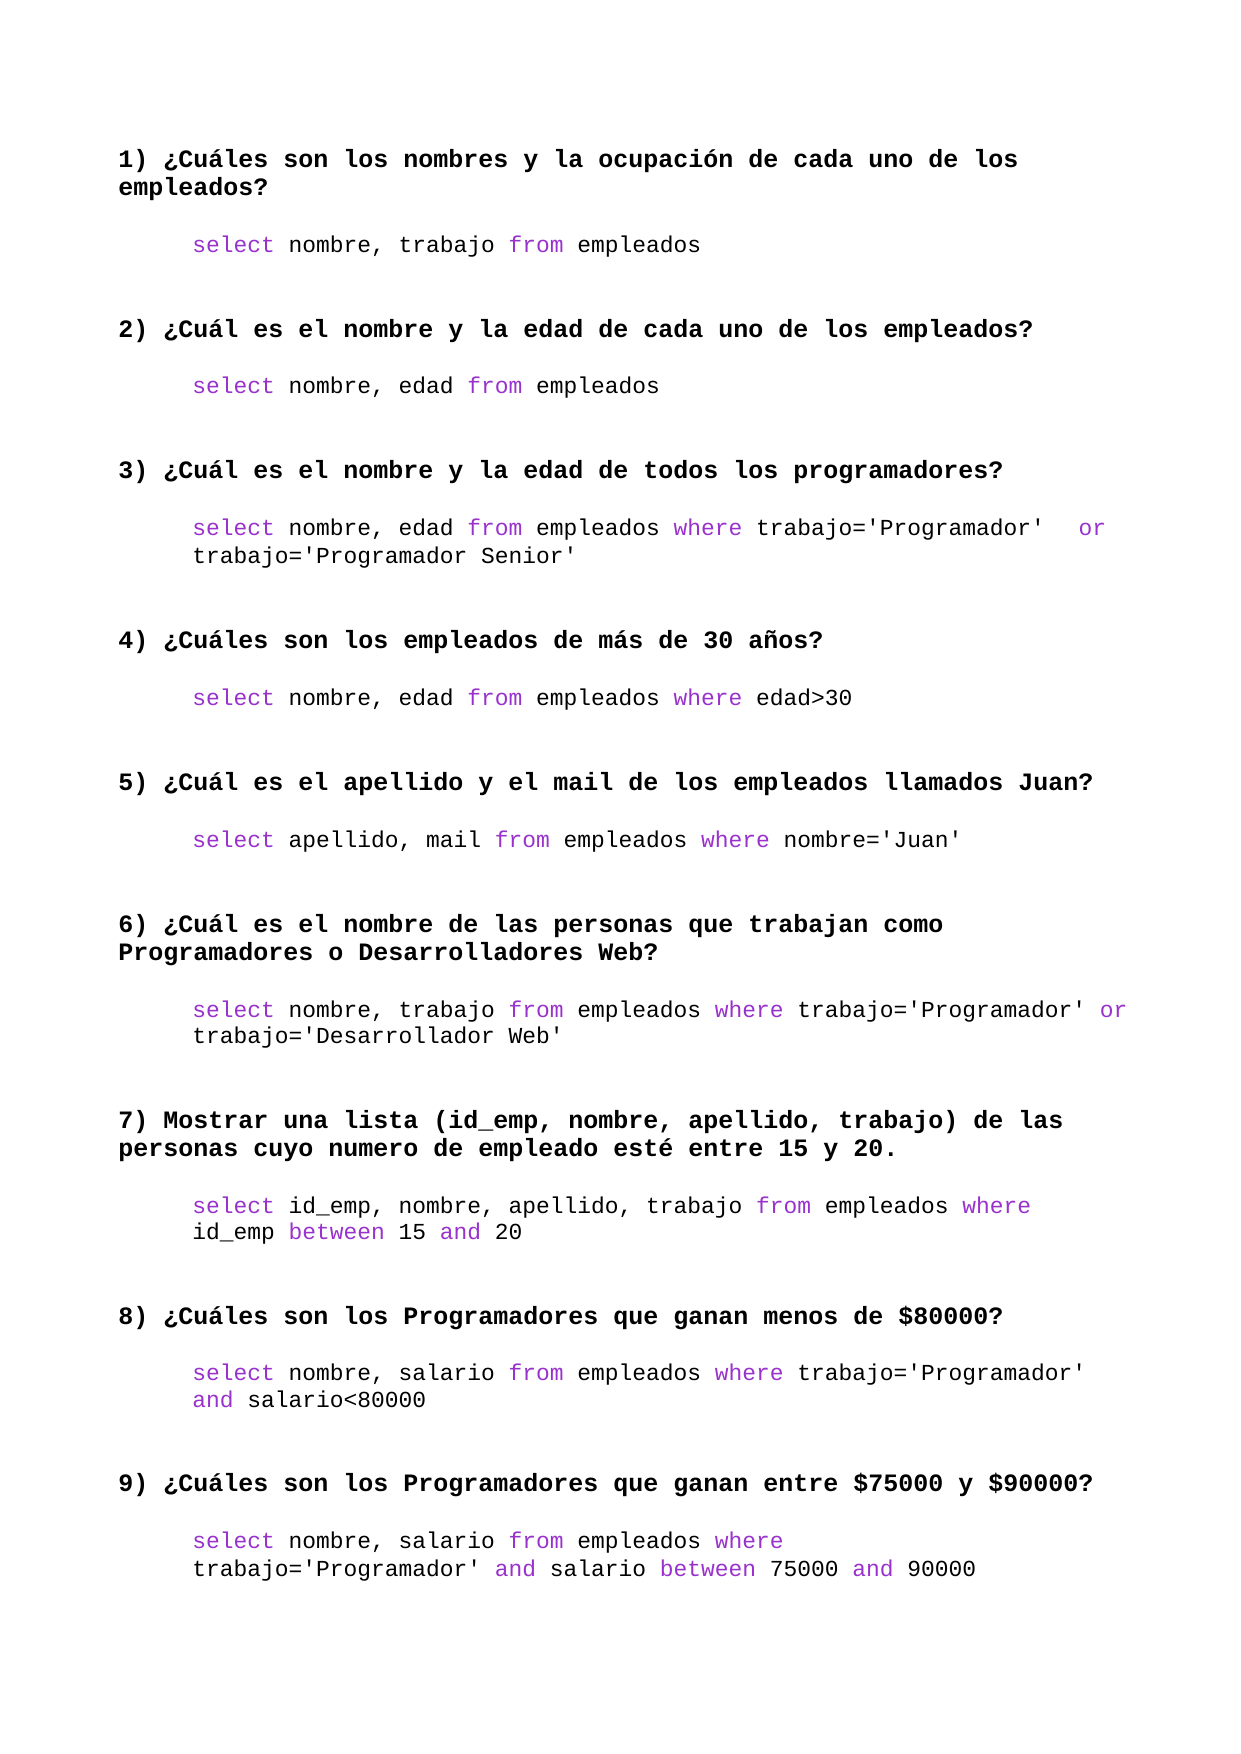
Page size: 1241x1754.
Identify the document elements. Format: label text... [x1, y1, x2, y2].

text select apellido, mail from empleados where nombre='Juan' [118, 826, 1127, 855]
text 2) ¿Cuál es el nombre y la edad de cada uno de los empleados? [118, 316, 1127, 345]
text select nombre, edad from empleados where edad>30 [118, 685, 1127, 713]
text 1) ¿Cuáles son los nombres y la ocupación de cada uno de los empleados? [118, 146, 1127, 203]
text select nombre, salario from empleados where trabajo='Programador' and salario<80000 [118, 1360, 1127, 1414]
text 7) Mostrar una lista (id_emp, nombre, apellido, trabajo) de las personas cuyo numero de empleado esté entre 15 y 20. [118, 1107, 1127, 1164]
text 9) ¿Cuáles son los Programadores que ganan entre $75000 y $90000? [118, 1471, 1127, 1499]
text 3) ¿Cuál es el nombre y la edad de todos los programadores? [118, 458, 1127, 486]
text select nombre, trabajo from empleados where trabajo='Programador' or trabajo='Desarrollador Web' [118, 996, 1127, 1051]
text 4) ¿Cuáles son los empleados de más de 30 años? [118, 628, 1127, 656]
text select nombre, salario from empleados where trabajo='Programador' and salario between 75000 and 90000 [118, 1528, 1127, 1584]
text 5) ¿Cuál es el apellido y el mail de los empleados llamados Juan? [118, 770, 1127, 798]
text select nombre, edad from empleados where trabajo='Programador' or trabajo='Programador Senior' [118, 515, 1127, 571]
text select nombre, trabajo from empleados [118, 231, 1127, 260]
text select id_emp, nombre, apellido, trabajo from empleados where id_emp between 15 and 20 [118, 1192, 1127, 1247]
text 6) ¿Cuál es el nombre de las personas que trabajan como Programadores o Desarrolladores Web? [118, 911, 1127, 968]
text select nombre, edad from empleados [118, 373, 1127, 401]
text 8) ¿Cuáles son los Programadores que ganan menos de $80000? [118, 1303, 1127, 1332]
